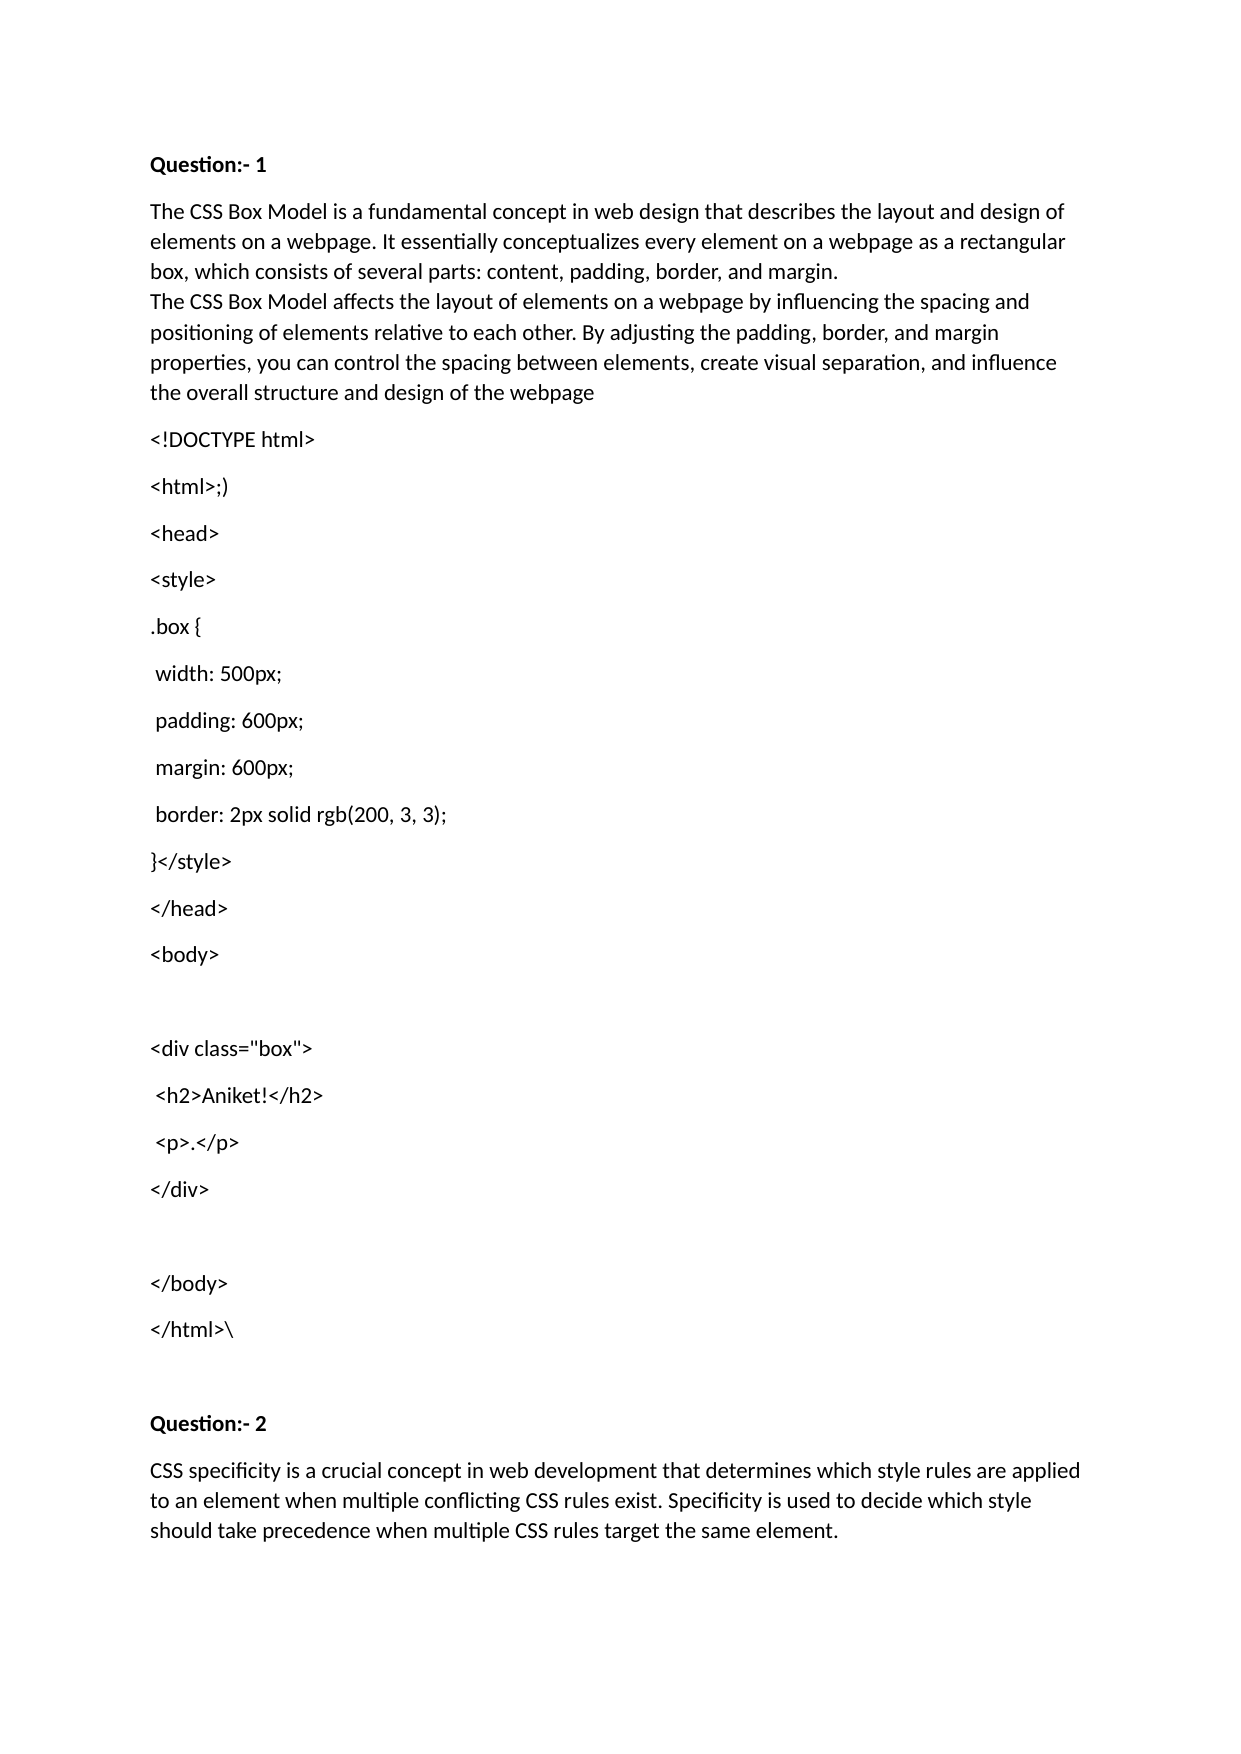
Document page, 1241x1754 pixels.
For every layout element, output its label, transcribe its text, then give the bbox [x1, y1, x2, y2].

text <h2>Aniket!</h2> [150, 1081, 1090, 1109]
text </html>\ [150, 1316, 1090, 1344]
text </div> [150, 1175, 1090, 1203]
text The CSS Box Model is a fundamental concept in web design that describes the layout and design of elements on a webpage. It essentially conceptualizes every element on a webpage as a rectangular box, which consists of several parts: content, padding, border, and margin. The CSS Box Model affects the layout of elements on a webpage by influencing the spacing and positioning of elements relative to each other. By adjusting the padding, border, and margin properties, you can control the spacing between elements, create visual separation, and influence the overall structure and design of the webpage [150, 197, 1090, 406]
text <head> [150, 519, 1090, 547]
text .box { [150, 612, 1090, 641]
text <style> [150, 566, 1090, 594]
text </body> [150, 1269, 1090, 1297]
text padding: 600px; [150, 706, 1090, 734]
text <div class="box"> [150, 1034, 1090, 1062]
list Question:- 1 [150, 150, 1090, 178]
text margin: 600px; [150, 753, 1090, 781]
text CSS specificity is a crucial concept in web development that determines which style rules are applied to an element when multiple conflicting CSS rules exist. Specificity is used to decide which style should take precedence when multiple CSS rules target the same element. [150, 1456, 1090, 1545]
text </head> [150, 894, 1090, 922]
text width: 500px; [150, 659, 1090, 687]
text <!DOCTYPE html> [150, 425, 1090, 453]
text <html>;) [150, 472, 1090, 500]
text <body> [150, 941, 1090, 969]
list Question:- 2 [150, 1409, 1090, 1437]
text border: 2px solid rgb(200, 3, 3); [150, 800, 1090, 828]
text }</style> [150, 847, 1090, 875]
text <p>.</p> [150, 1128, 1090, 1156]
